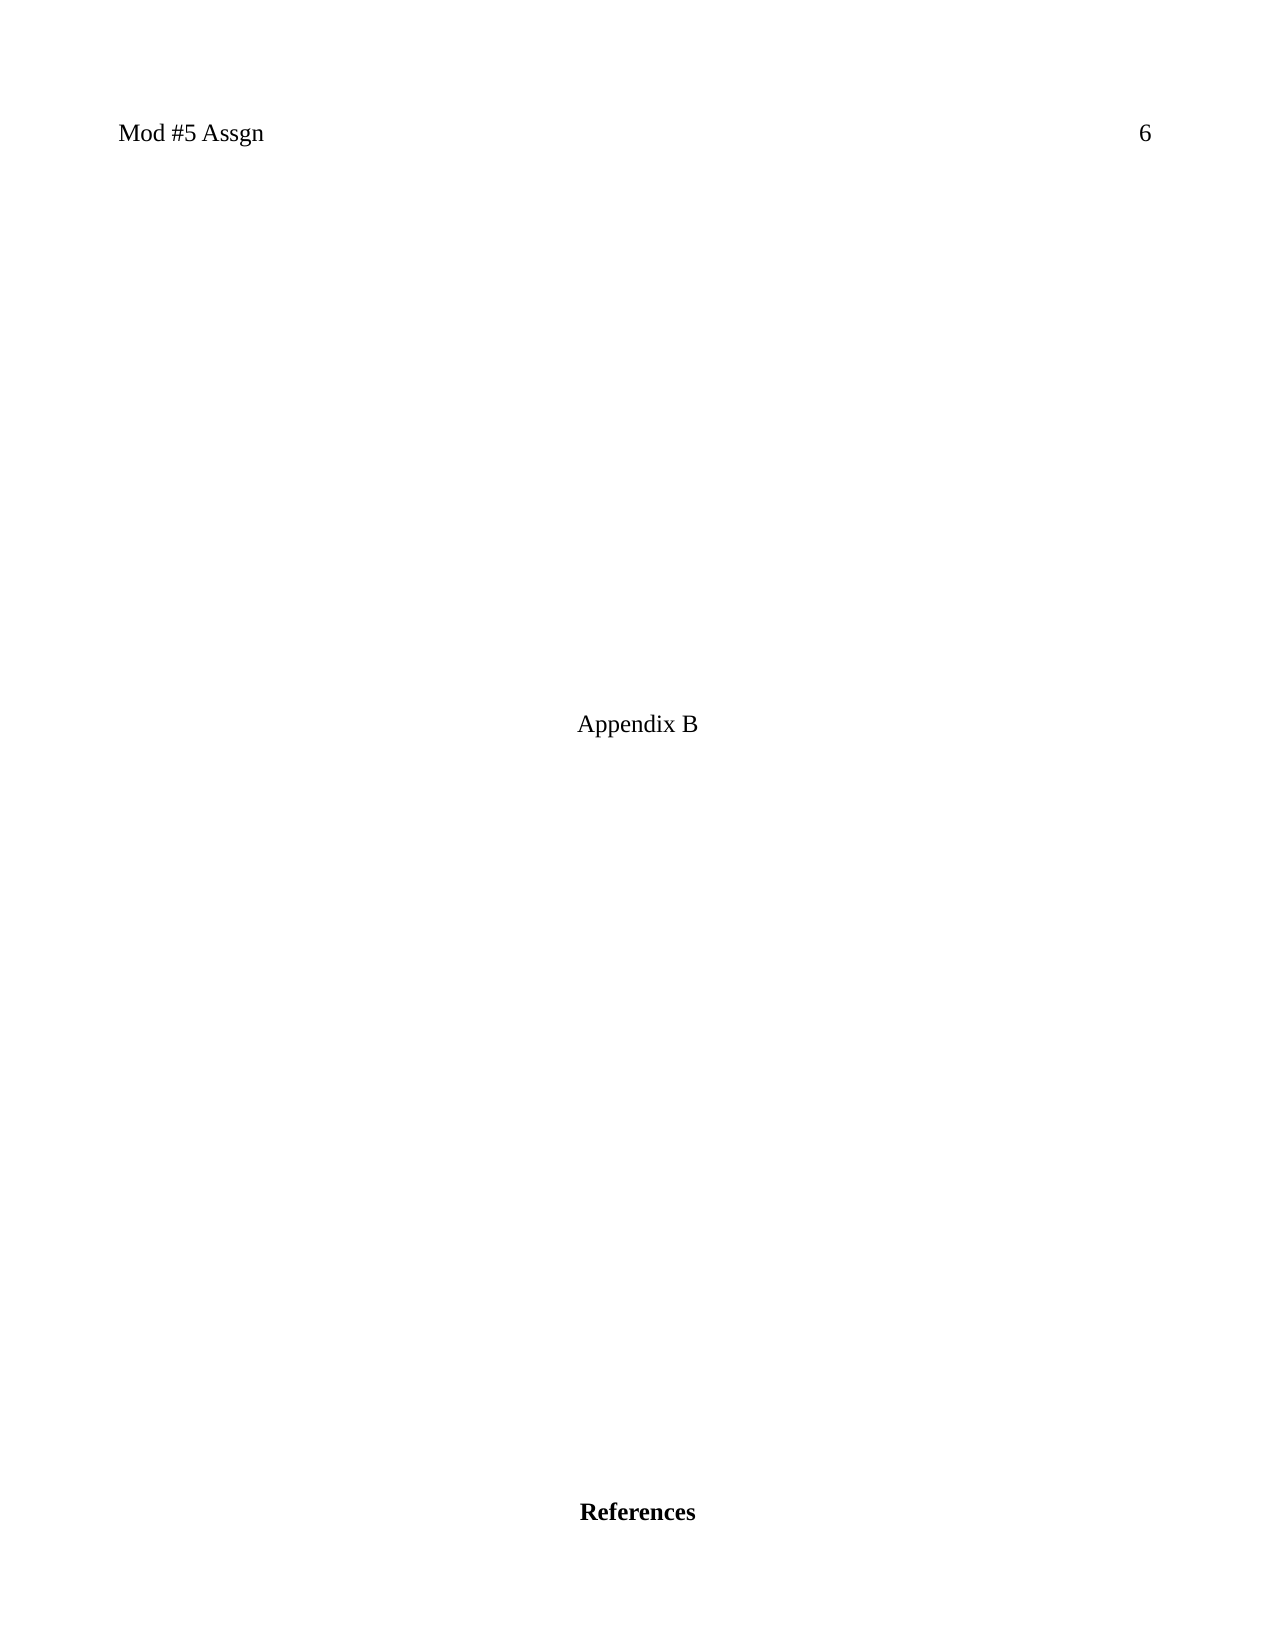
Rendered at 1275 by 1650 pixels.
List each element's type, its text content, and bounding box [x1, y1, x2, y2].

text References [118, 1497, 1157, 1525]
text Appendix B [118, 709, 1157, 737]
